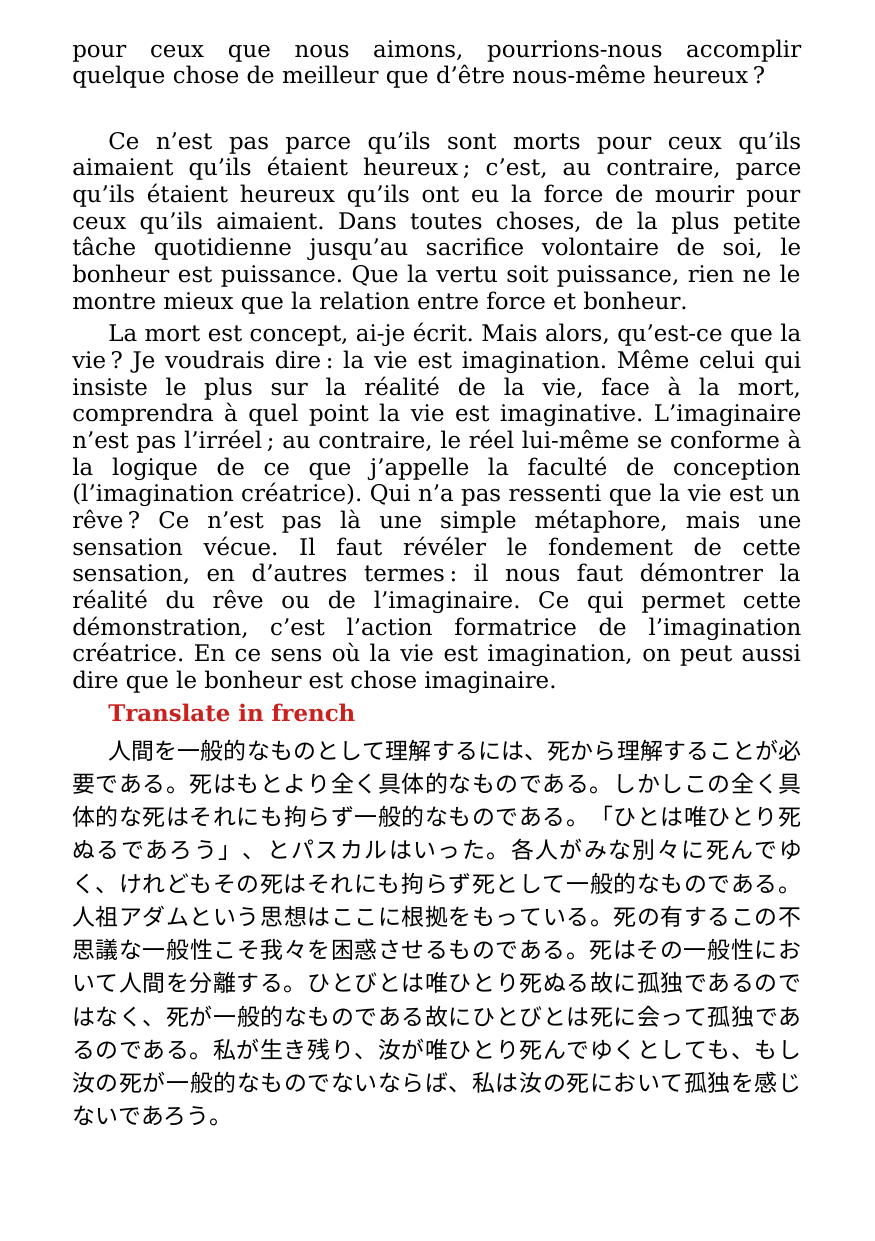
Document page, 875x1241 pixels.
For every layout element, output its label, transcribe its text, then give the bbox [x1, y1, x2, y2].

text Ce n’est pas parce qu’ils sont morts pour ceux qu’ils aimaient qu’ils étaient heureux ; c’est, au contraire, parce qu’ils étaient heureux qu’ils ont eu la force de mourir pour ceux qu’ils aimaient. Dans toutes choses, de la plus petite tâche quotidienne jusqu’au sacrifice volontaire de soi, le bonheur est puissance. Que la vertu soit puissance, rien ne le montre mieux que la relation entre force et bonheur. [72, 128, 802, 314]
text pour ceux que nous aimons, pourrions-nous accomplir quelque chose de meilleur que d’être nous-même heureux ? [72, 36, 802, 89]
text Translate in french [72, 700, 802, 727]
text La mort est concept, ai-je écrit. Mais alors, qu’est-ce que la vie ? Je voudrais dire : la vie est imagination. Même celui qui insiste le plus sur la réalité de la vie, face à la mort, comprendra à quel point la vie est imaginative. L’imaginaire n’est pas l’irréel ; au contraire, le réel lui-même se conforme à la logique de ce que j’appelle la faculté de conception (l’imagination créatrice). Qui n’a pas ressenti que la vie est un rêve ? Ce n’est pas là une simple métaphore, mais une sensation vécue. Il faut révéler le fondement de cette sensation, en d’autres termes : il nous faut démontrer la réalité du rêve ou de l’imaginaire. Ce qui permet cette démonstration, c’est l’action formatrice de l’imagination créatrice. En ce sens où la vie est imagination, on peut aussi dire que le bonheur est chose imaginaire. [72, 321, 802, 694]
text 人間を一般的なものとして理解するには、死から理解することが必要である。死はもとより全く具体的なものである。しかしこの全く具体的な死はそれにも拘らず一般的なものである。「ひとは唯ひとり死ぬるであろう」、とパスカルはいった。各人がみな別々に死んでゆく、けれどもその死はそれにも拘らず死として一般的なものである。人祖アダムという思想はここに根拠をもっている。死の有するこの不思議な一般性こそ我々を困惑させるものである。死はその一般性において人間を分離する。ひとびとは唯ひとり死ぬる故に孤独であるのではなく、死が一般的なものである故にひとびとは死に会って孤独であるのである。私が生き残り、汝が唯ひとり死んでゆくとしても、もし汝の死が一般的なものでないならば、私は汝の死において孤独を感じないであろう。 [72, 733, 802, 1131]
